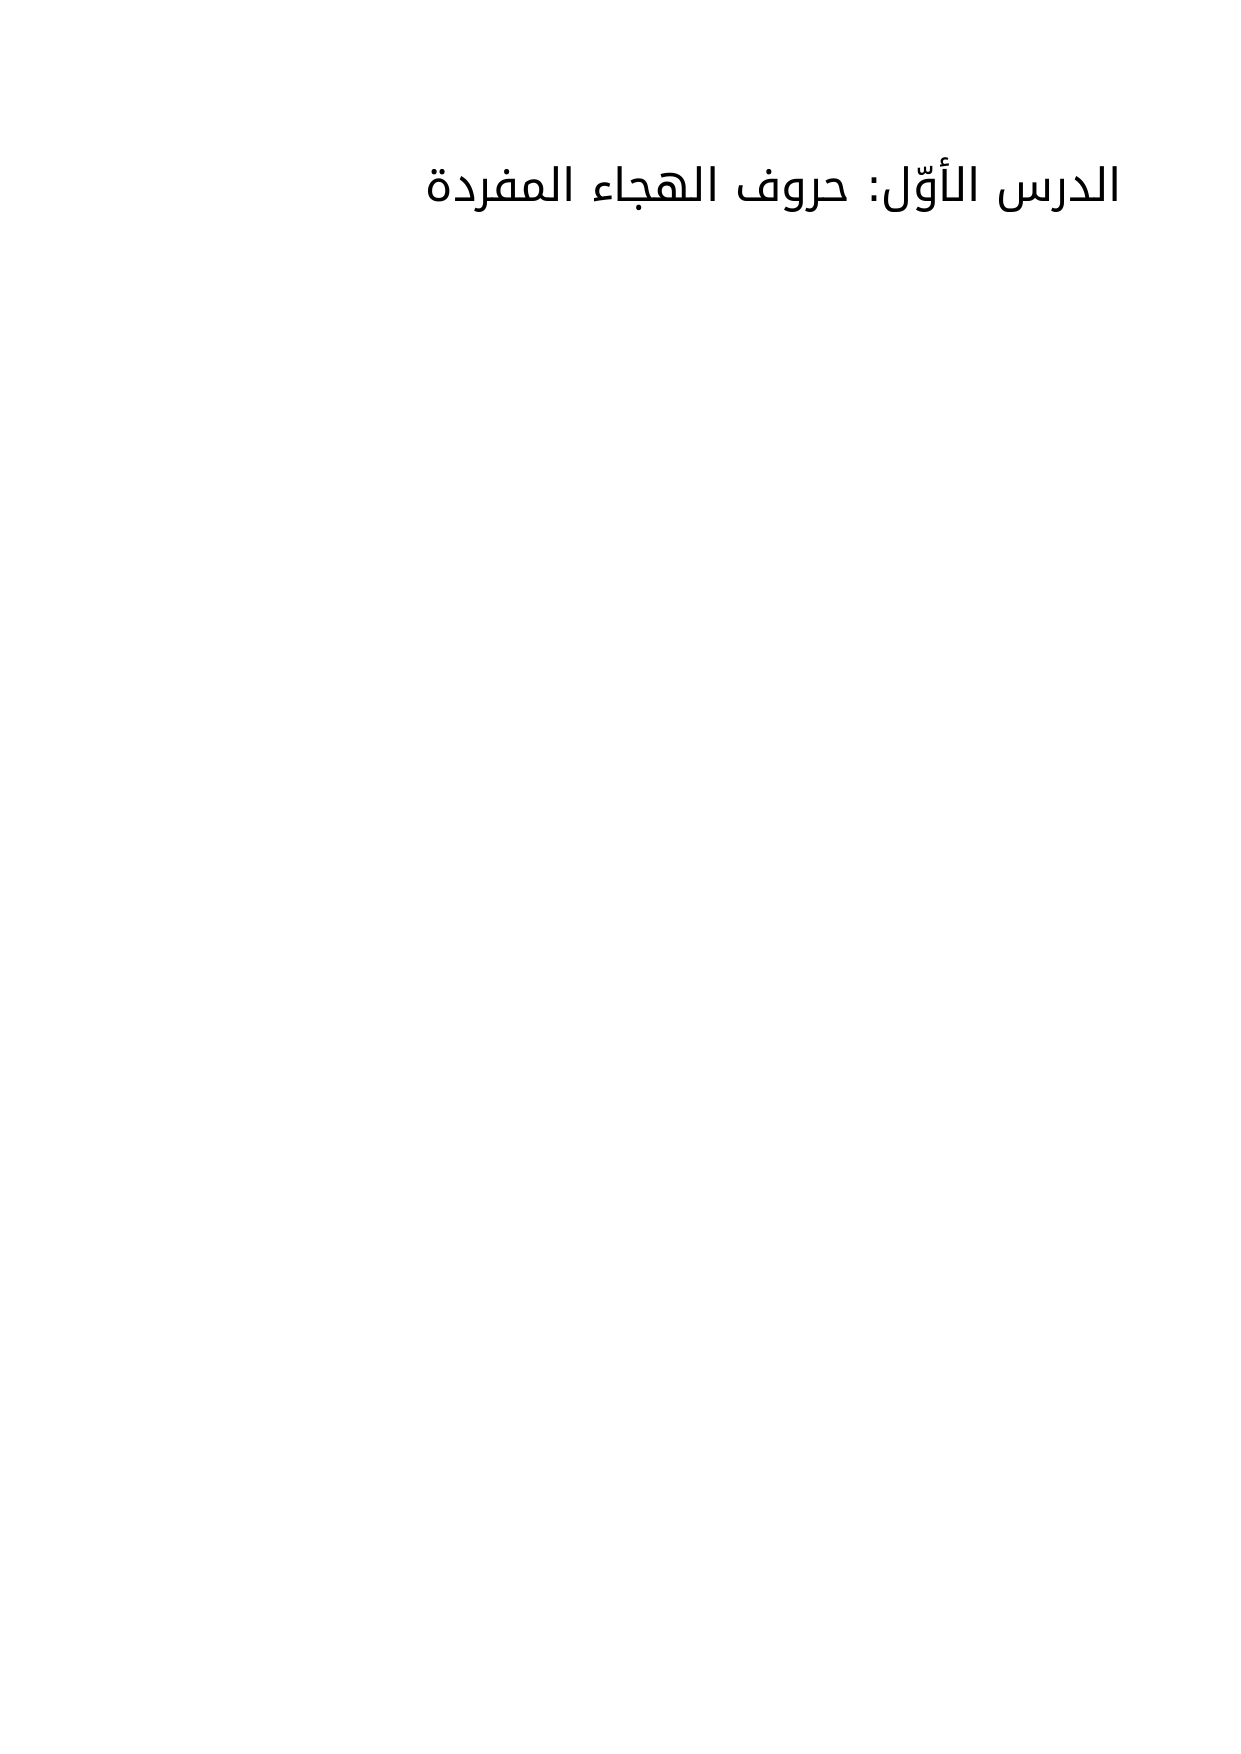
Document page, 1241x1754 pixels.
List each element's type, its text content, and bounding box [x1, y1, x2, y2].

subtitle الدرس الأوّل: حروف الهجاء المفردة [118, 143, 1122, 230]
